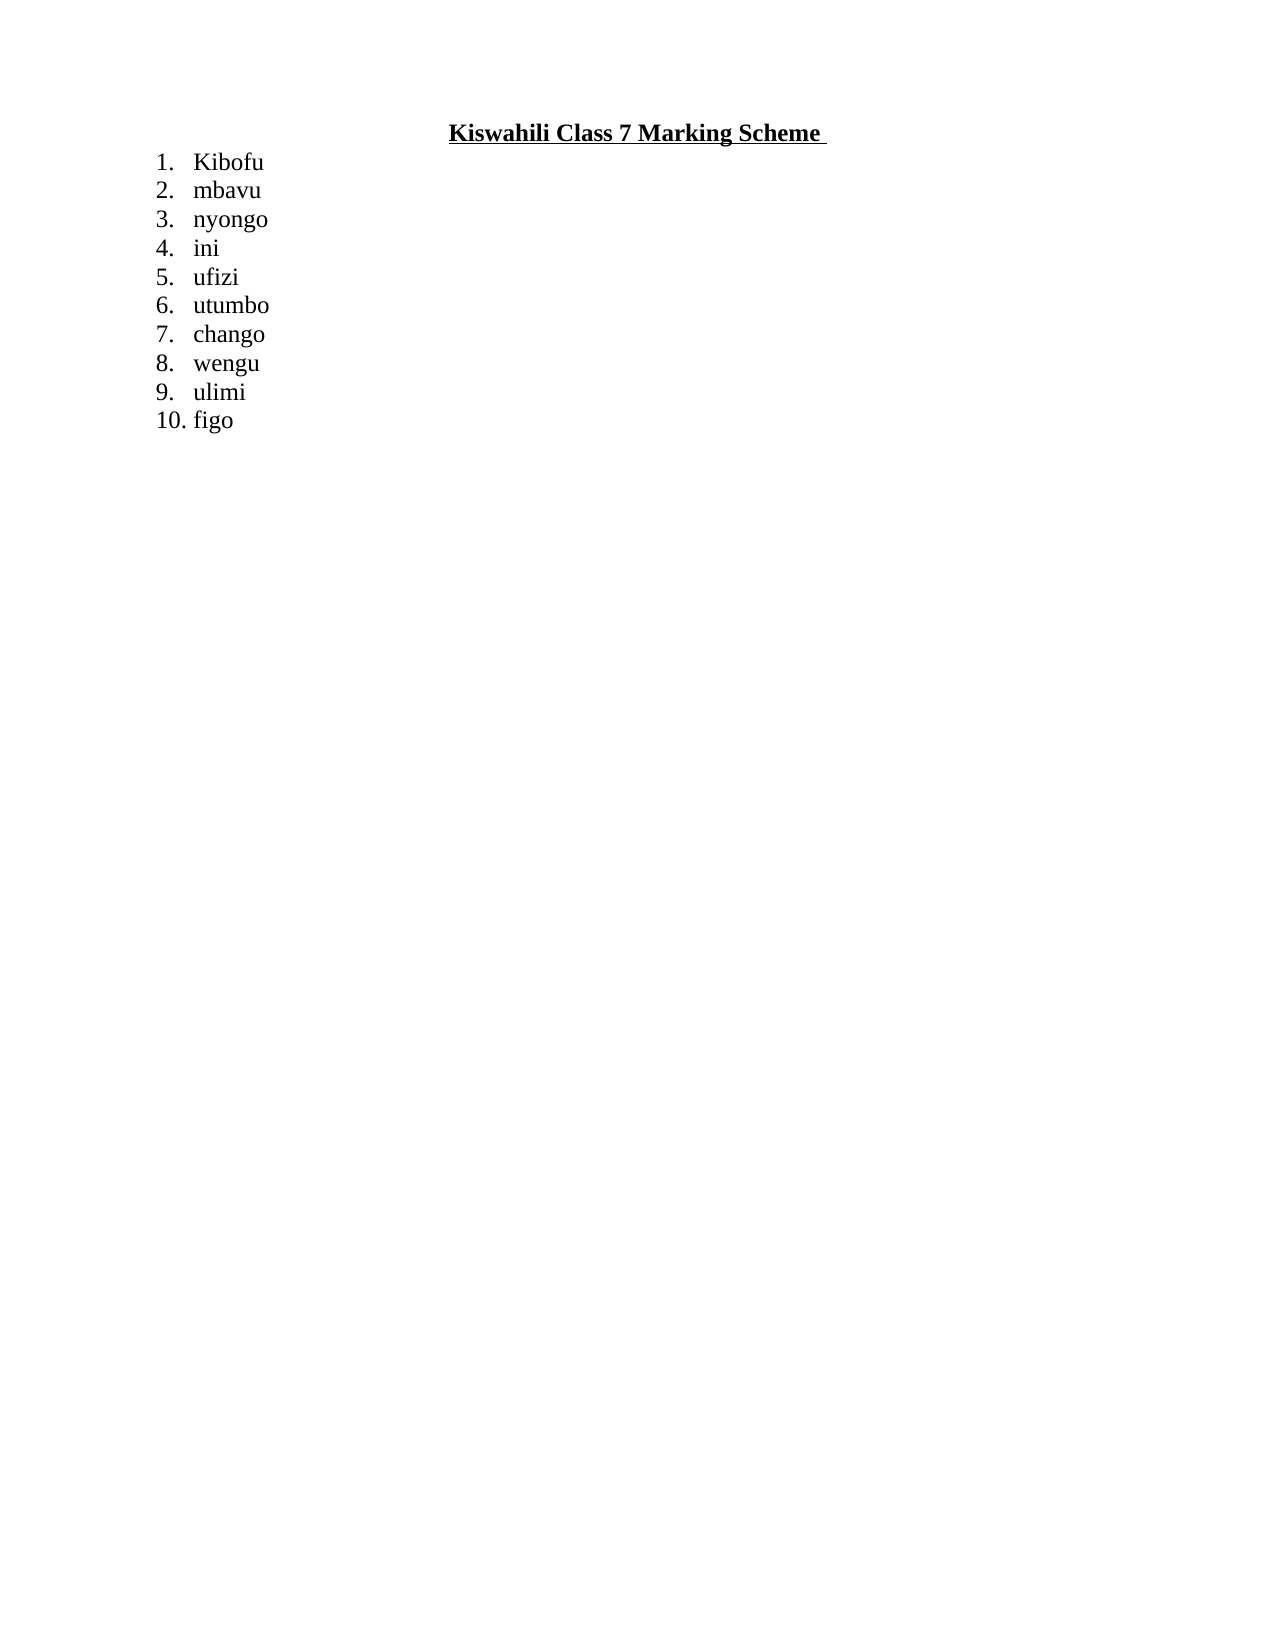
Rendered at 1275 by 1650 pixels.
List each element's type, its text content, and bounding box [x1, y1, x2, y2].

list figo [156, 406, 1157, 434]
list mbavu [156, 176, 1157, 204]
list ufizi [156, 262, 1157, 291]
list wengu [156, 348, 1157, 377]
list ini [156, 233, 1157, 262]
list nyongo [156, 204, 1157, 233]
list utumbo [156, 291, 1157, 319]
list chango [156, 319, 1157, 348]
list ulimi [156, 377, 1157, 406]
list Kibofu [156, 147, 1157, 176]
text Kiswahili Class 7 Marking Scheme [118, 118, 1157, 147]
